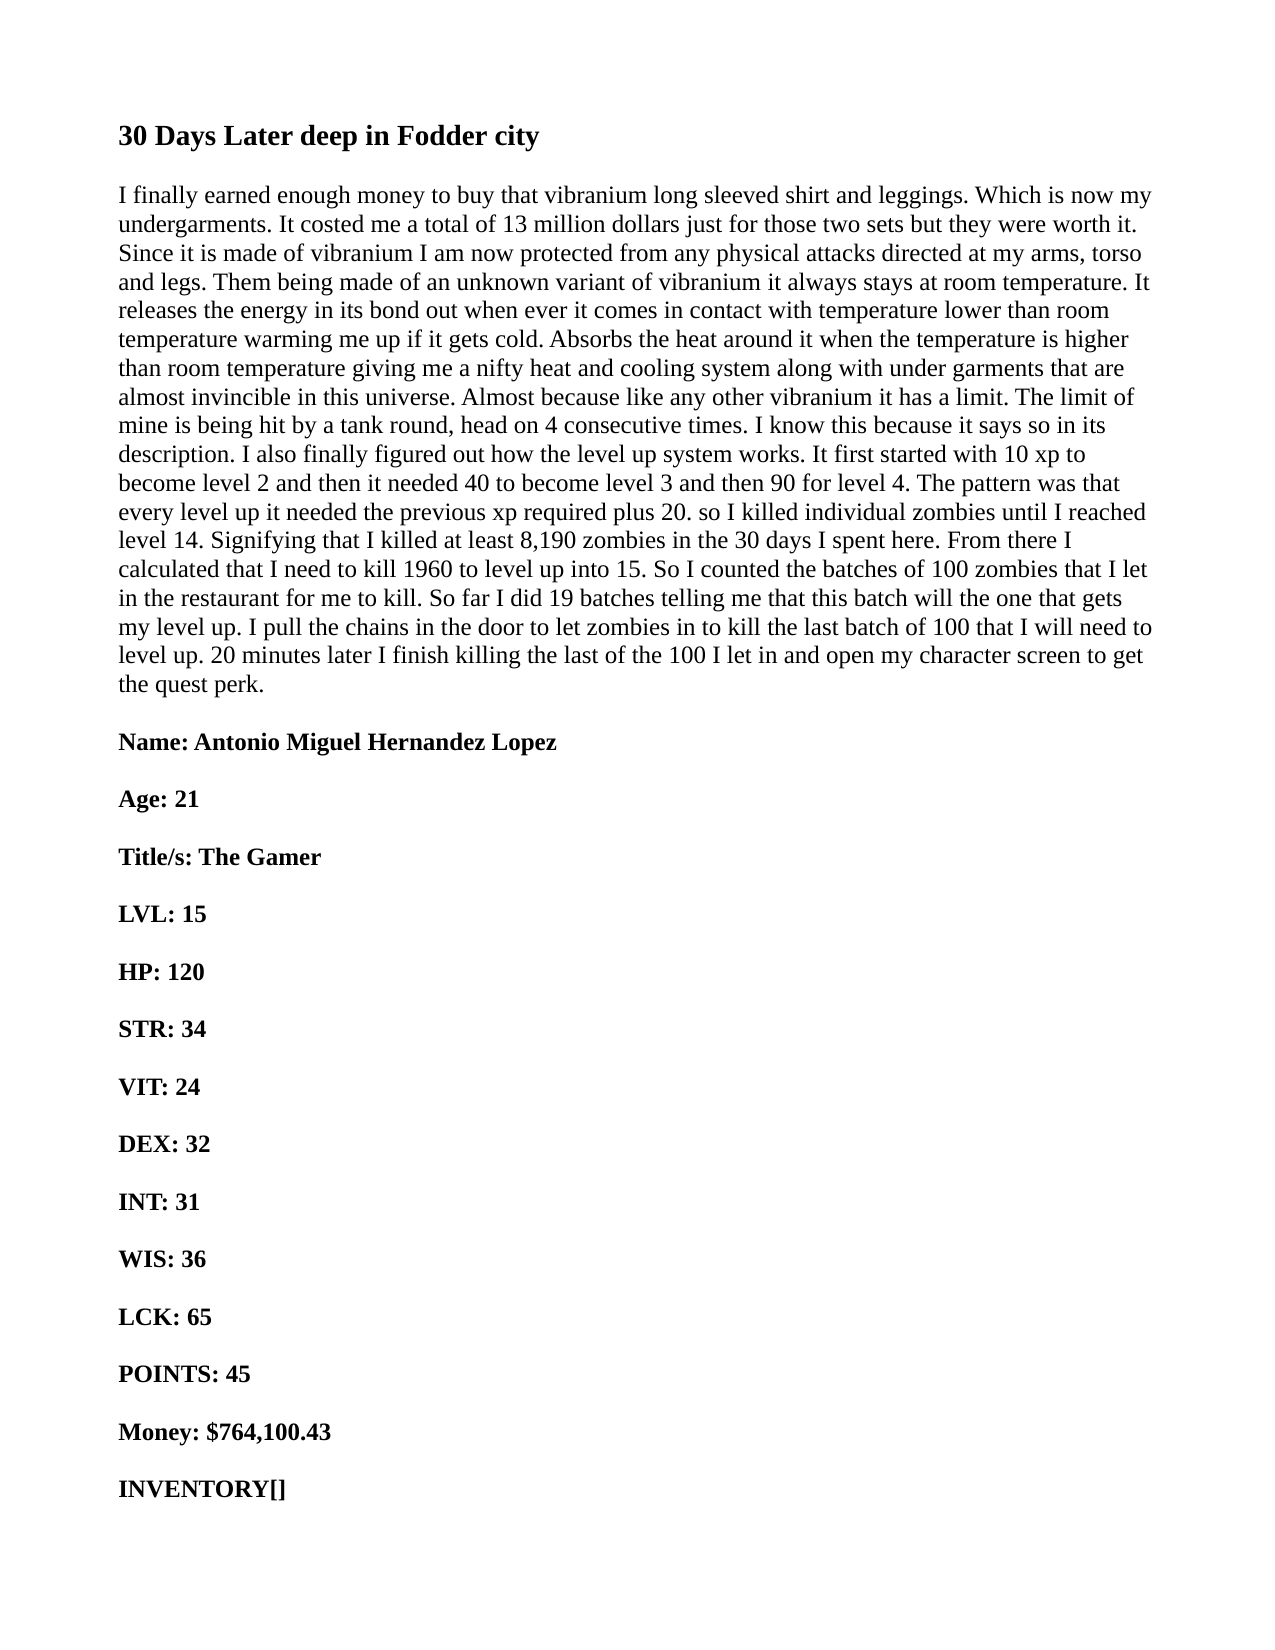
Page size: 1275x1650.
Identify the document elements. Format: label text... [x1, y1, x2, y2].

text Money: $764,100.43 [118, 1417, 1157, 1445]
text VIT: 24 [118, 1072, 1157, 1100]
text INT: 31 [118, 1187, 1157, 1215]
text Age: 21 [118, 784, 1157, 813]
text POINTS: 45 [118, 1359, 1157, 1388]
text 30 Days Later deep in Fodder city [118, 118, 1157, 152]
text INVENTORY[] [118, 1474, 1157, 1503]
text Title/s: The Gamer [118, 842, 1157, 870]
text WIS: 36 [118, 1244, 1157, 1273]
text LCK: 65 [118, 1302, 1157, 1330]
text HP: 120 [118, 957, 1157, 985]
text Name: Antonio Miguel Hernandez Lopez [118, 727, 1157, 755]
text DEX: 32 [118, 1129, 1157, 1158]
text LVL: 15 [118, 899, 1157, 928]
text STR: 34 [118, 985, 1157, 1043]
text I finally earned enough money to buy that vibranium long sleeved shirt and leggings. Which is now my undergarments. It costed me a total of 13 million dollars just for those two sets but they were worth it. Since it is made of vibranium I am now protected from any physical attacks directed at my arms, torso and legs. Them being made of an unknown variant of vibranium it always stays at room temperature. It releases the energy in its bond out when ever it comes in contact with temperature lower than room temperature warming me up if it gets cold. Absorbs the heat around it when the temperature is higher than room temperature giving me a nifty heat and cooling system along with under garments that are almost invincible in this universe. Almost because like any other vibranium it has a limit. The limit of mine is being hit by a tank round, head on 4 consecutive times. I know this because it says so in its description. I also finally figured out how the level up system works. It first started with 10 xp to become level 2 and then it needed 40 to become level 3 and then 90 for level 4. The pattern was that every level up it needed the previous xp required plus 20. so I killed individual zombies until I reached level 14. Signifying that I killed at least 8,190 zombies in the 30 days I spent here. From there I calculated that I need to kill 1960 to level up into 15. So I counted the batches of 100 zombies that I let in the restaurant for me to kill. So far I did 19 batches telling me that this batch will the one that gets my level up. I pull the chains in the door to let zombies in to kill the last batch of 100 that I will need to level up. 20 minutes later I finish killing the last of the 100 I let in and open my character screen to get the quest perk. [118, 180, 1157, 698]
